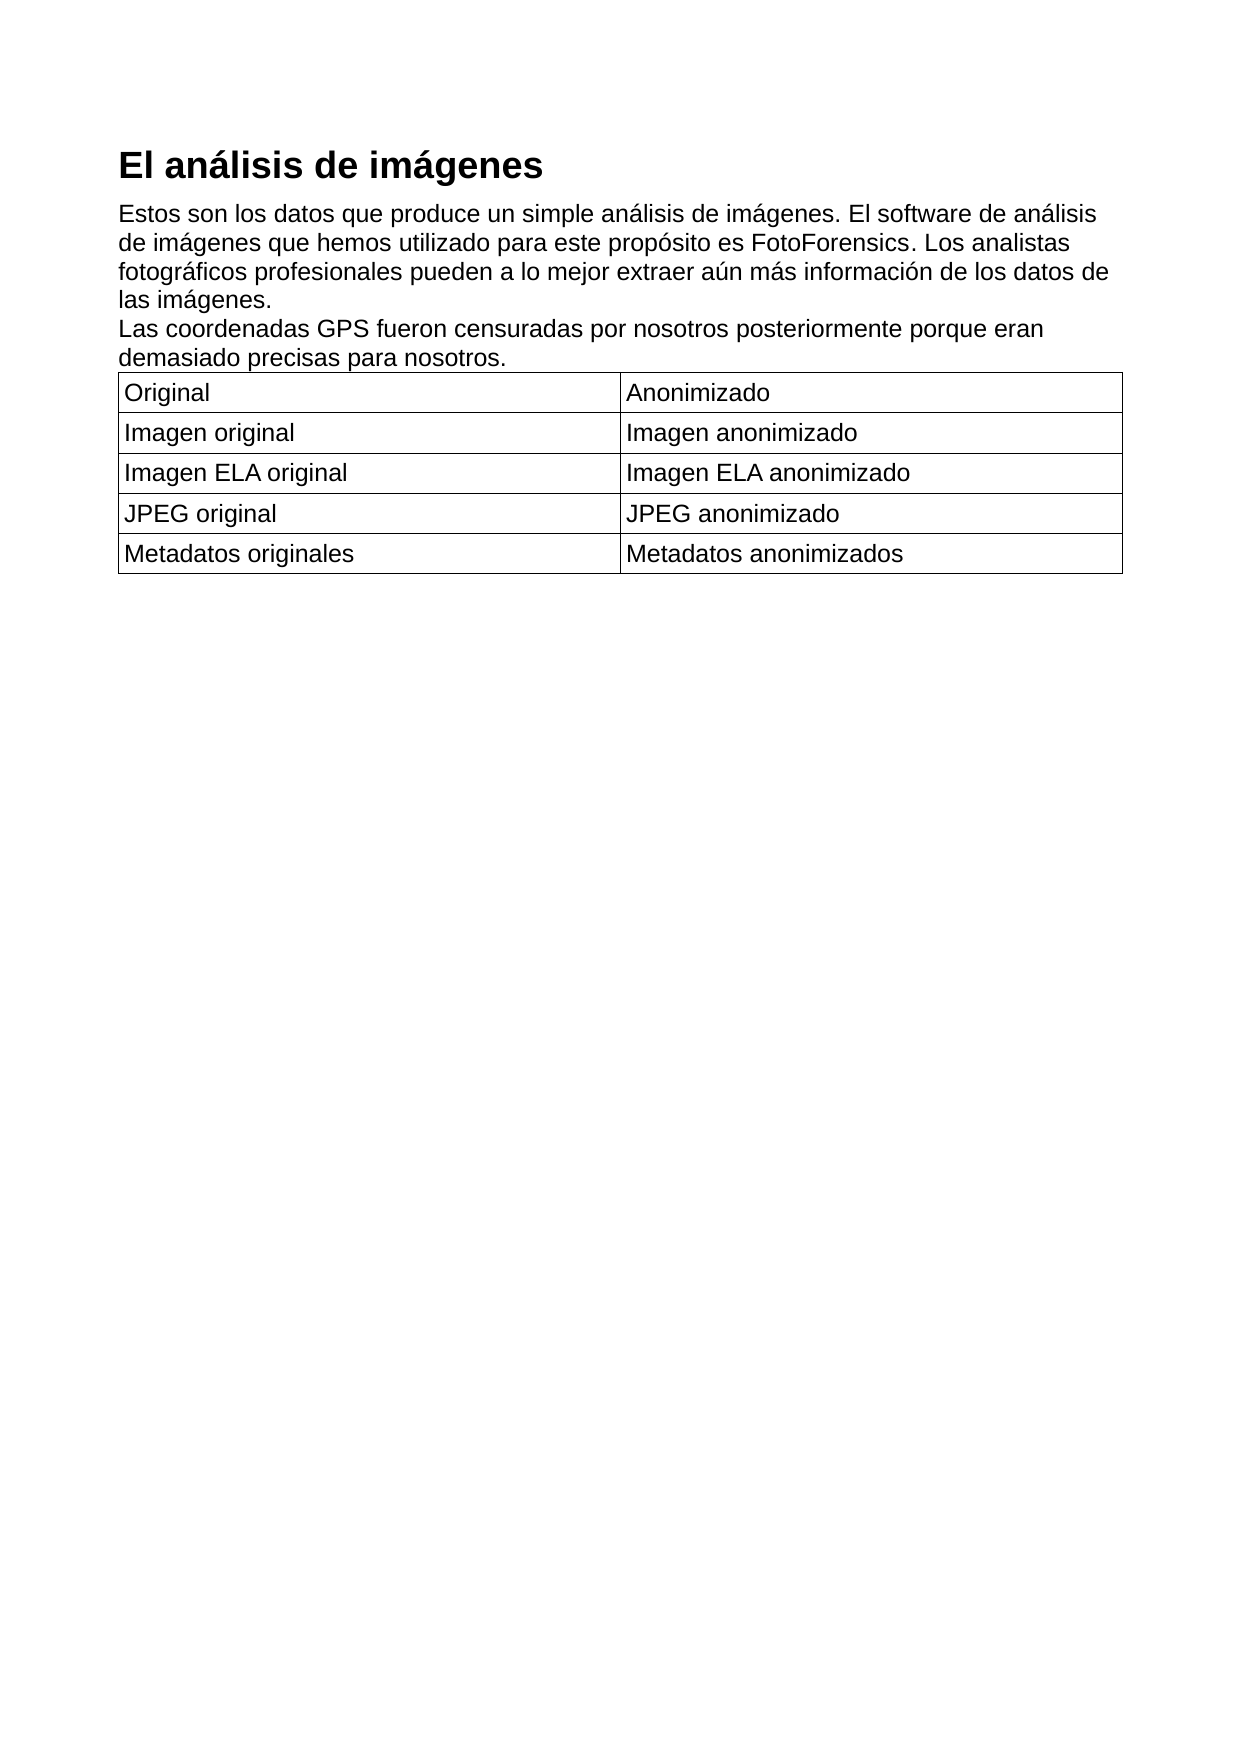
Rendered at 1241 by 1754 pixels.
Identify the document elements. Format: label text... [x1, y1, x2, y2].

table_cell Imagen anonimizado [621, 413, 1122, 452]
table_header Anonimizado [621, 373, 1122, 412]
table_cell JPEG original [119, 494, 620, 533]
text Estos son los datos que produce un simple análisis de imágenes. El software de análisis de imágenes que hemos utilizado para este propósito es FotoForensics. Los analistas fotográficos profesionales pueden a lo mejor extraer aún más información de los datos de las imágenes. [118, 199, 1122, 314]
table_cell Metadatos originales [119, 534, 620, 573]
table_cell Metadatos anonimizados [621, 534, 1122, 573]
text Las coordenadas GPS fueron censuradas por nosotros posteriormente porque eran demasiado precisas para nosotros. [118, 314, 1122, 372]
table_cell Imagen original [119, 413, 620, 452]
table_cell JPEG anonimizado [621, 494, 1122, 533]
table_cell Imagen ELA anonimizado [621, 454, 1122, 493]
subtitle El análisis de imágenes [118, 143, 1122, 187]
table_header Original [119, 373, 620, 412]
table_cell Imagen ELA original [119, 454, 620, 493]
